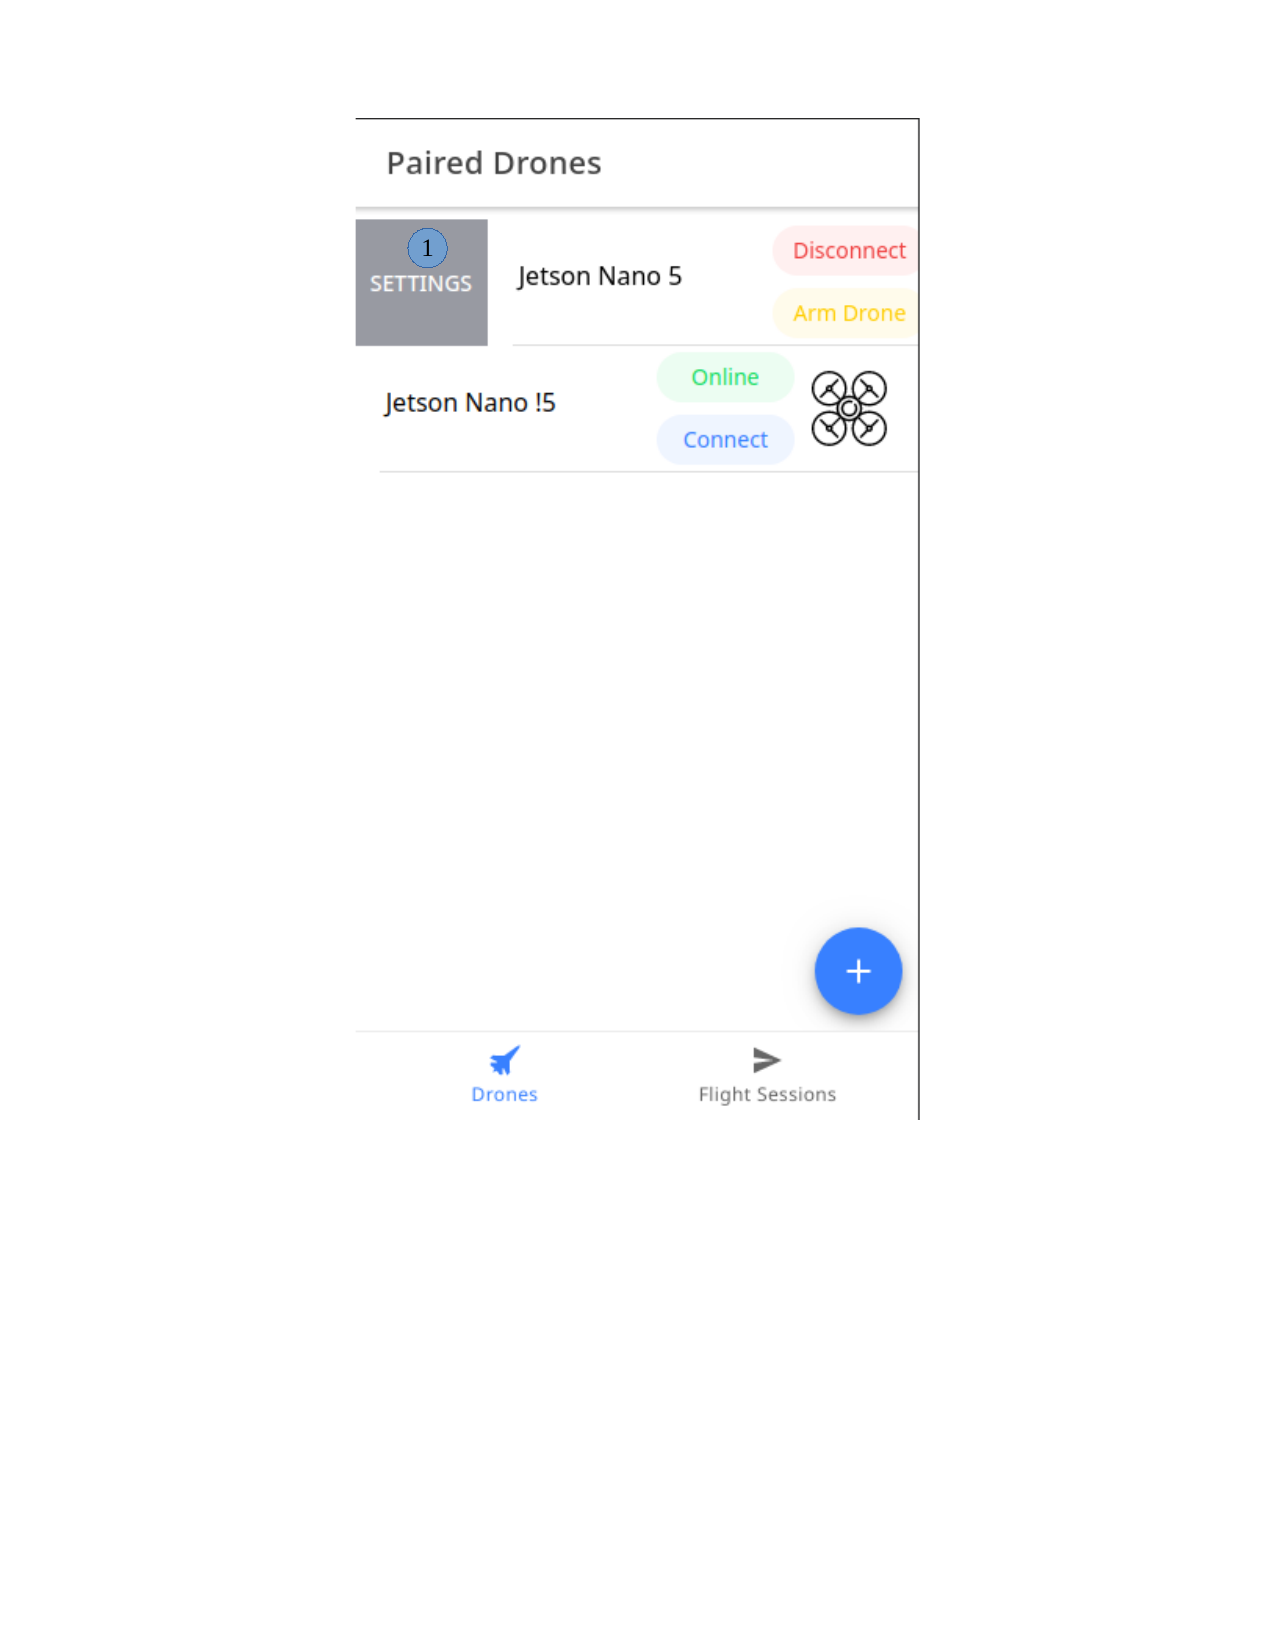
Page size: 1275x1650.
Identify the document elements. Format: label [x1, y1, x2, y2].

picture [355, 118, 920, 1120]
